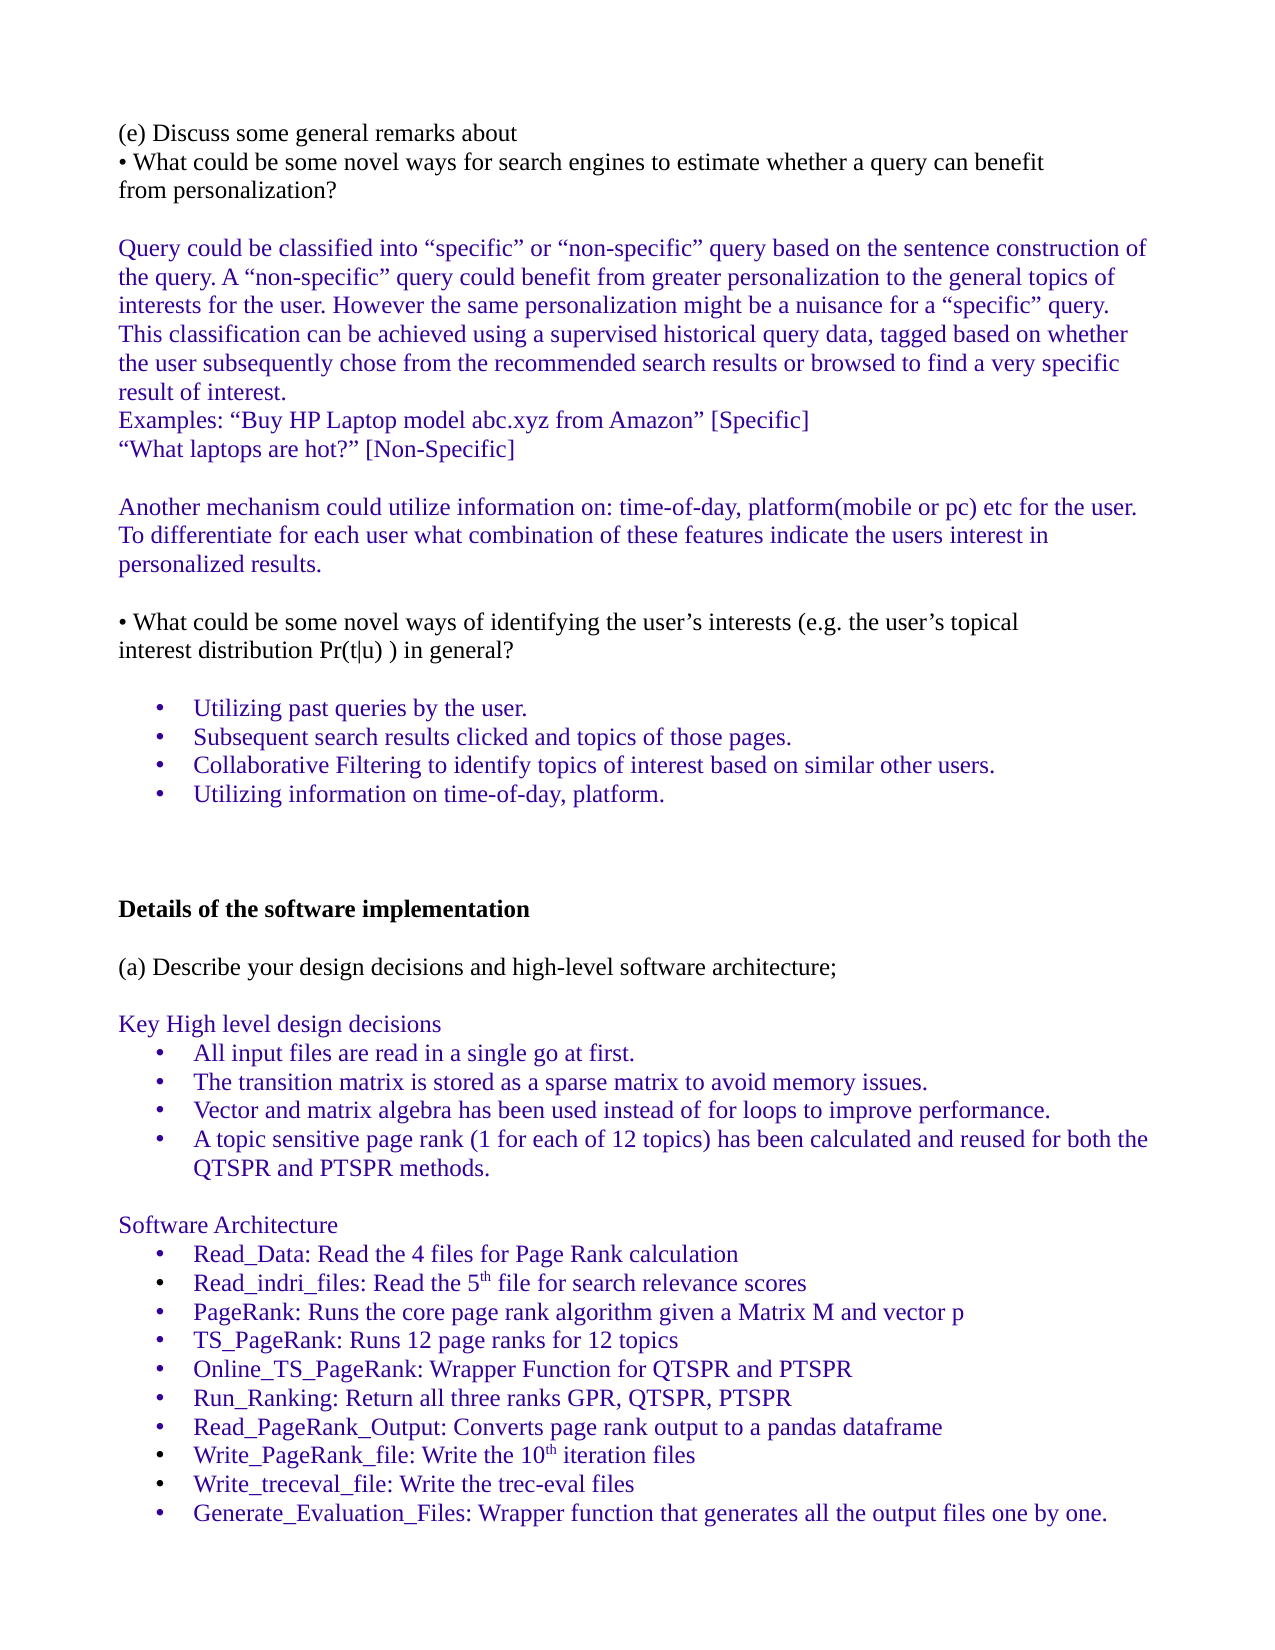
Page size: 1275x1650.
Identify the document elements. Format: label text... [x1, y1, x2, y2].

text Key High level design decisions [118, 1009, 1157, 1038]
list All input files are read in a single go at first. [156, 1038, 1157, 1067]
text • What could be some novel ways for search engines to estimate whether a query can benefit [118, 147, 1157, 176]
list Write_PageRank_file: Write the 10th iteration files [156, 1441, 1157, 1469]
list Online_TS_PageRank: Wrapper Function for QTSPR and PTSPR [156, 1354, 1157, 1383]
text Details of the software implementation [118, 894, 1157, 923]
list Write_treceval_file: Write the trec-eval files [156, 1469, 1157, 1498]
text (a) Describe your design decisions and high-level software architecture; [118, 952, 1157, 981]
text “What laptops are hot?” [Non-Specific] [118, 434, 1157, 463]
text • What could be some novel ways of identifying the user’s interests (e.g. the user’s topical [118, 607, 1157, 636]
text interest distribution Pr(t|u) ) in general? [118, 636, 1157, 664]
text Examples: “Buy HP Laptop model abc.xyz from Amazon” [Specific] [118, 406, 1157, 434]
list The transition matrix is stored as a sparse matrix to avoid memory issues. [156, 1067, 1157, 1096]
list Utilizing past queries by the user. [156, 693, 1157, 722]
text Query could be classified into “specific” or “non-specific” query based on the sentence construction of the query. A “non-specific” query could benefit from greater personalization to the general topics of interests for the user. However the same personalization might be a nuisance for a “specific” query. [118, 233, 1157, 319]
text Software Architecture [118, 1211, 1157, 1239]
list Read_Data: Read the 4 files for Page Rank calculation [156, 1239, 1157, 1268]
text from personalization? [118, 176, 1157, 204]
list Read_PageRank_Output: Converts page rank output to a pandas dataframe [156, 1412, 1157, 1441]
text (e) Discuss some general remarks about [118, 118, 1157, 147]
list Run_Ranking: Return all three ranks GPR, QTSPR, PTSPR [156, 1383, 1157, 1412]
list Collaborative Filtering to identify topics of interest based on similar other users. [156, 751, 1157, 779]
list Subsequent search results clicked and topics of those pages. [156, 722, 1157, 751]
text Another mechanism could utilize information on: time-of-day, platform(mobile or pc) etc for the user. To differentiate for each user what combination of these features indicate the users interest in personalized results. [118, 492, 1157, 578]
list TS_PageRank: Runs 12 page ranks for 12 topics [156, 1326, 1157, 1354]
list PageRank: Runs the core page rank algorithm given a Matrix M and vector p [156, 1297, 1157, 1326]
list Generate_Evaluation_Files: Wrapper function that generates all the output files one by one. [156, 1498, 1157, 1527]
text This classification can be achieved using a supervised historical query data, tagged based on whether the user subsequently chose from the recommended search results or browsed to find a very specific result of interest. [118, 319, 1157, 406]
list Read_indri_files: Read the 5th file for search relevance scores [156, 1268, 1157, 1297]
list Utilizing information on time-of-day, platform. [156, 779, 1157, 808]
list Vector and matrix algebra has been used instead of for loops to improve performance. [156, 1096, 1157, 1124]
list A topic sensitive page rank (1 for each of 12 topics) has been calculated and reused for both the QTSPR and PTSPR methods. [156, 1124, 1157, 1182]
